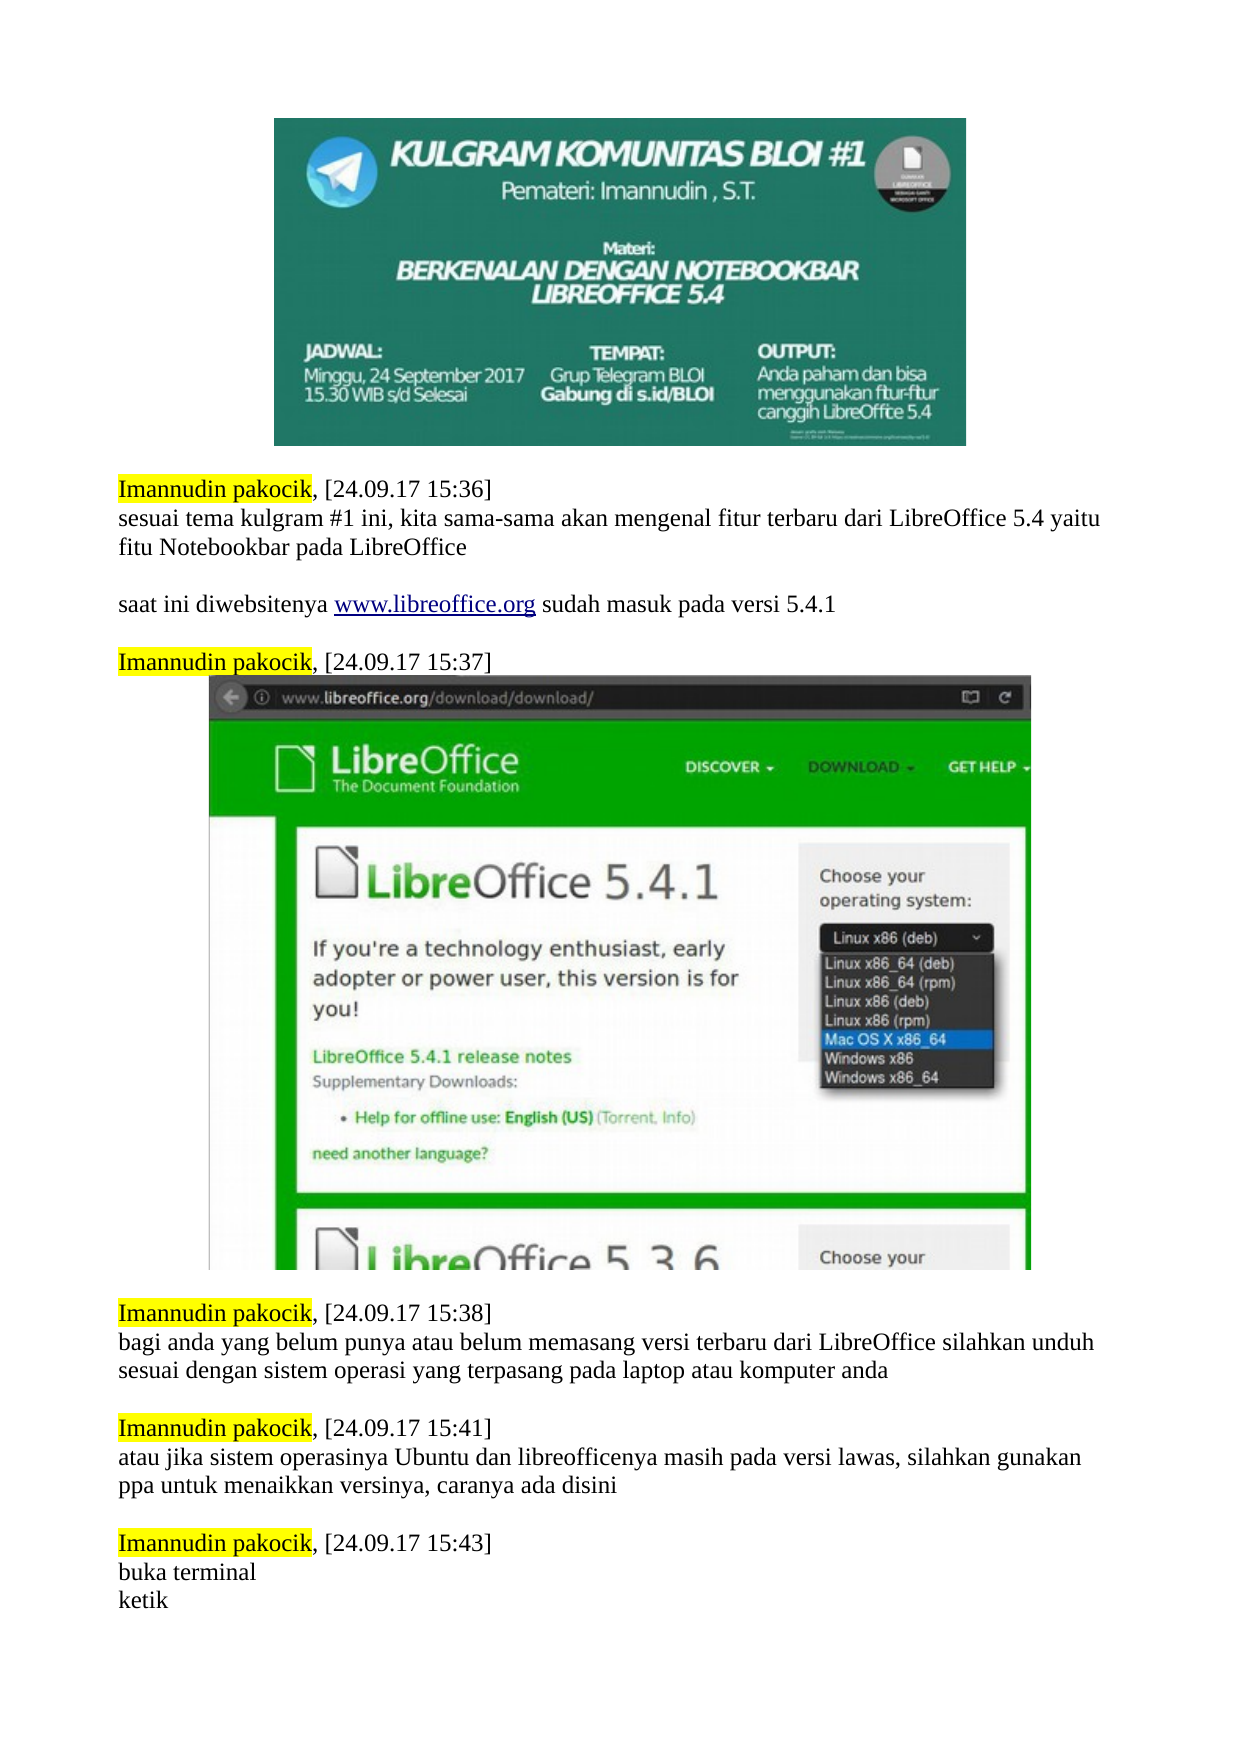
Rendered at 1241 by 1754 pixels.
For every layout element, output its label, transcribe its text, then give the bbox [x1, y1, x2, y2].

text sesuai tema kulgram #1 ini, kita sama-sama akan mengenal fitur terbaru dari LibreOffice 5.4 yaitu fitu Notebookbar pada LibreOffice [118, 503, 1122, 561]
text saat ini diwebsitenya www.libreoffice.org sudah masuk pada versi 5.4.1 [118, 589, 1122, 618]
picture [208, 675, 1032, 1270]
text Imannudin pakocik, [24.09.17 15:38] [118, 1298, 1122, 1327]
text Imannudin pakocik, [24.09.17 15:41] [118, 1413, 1122, 1442]
text ketik [118, 1585, 1122, 1614]
text buka terminal [118, 1557, 1122, 1585]
text Imannudin pakocik, [24.09.17 15:36] [118, 474, 1122, 503]
text bagi anda yang belum punya atau belum memasang versi terbaru dari LibreOffice silahkan unduh sesuai dengan sistem operasi yang terpasang pada laptop atau komputer anda [118, 1327, 1122, 1384]
text Imannudin pakocik, [24.09.17 15:43] [118, 1528, 1122, 1557]
text atau jika sistem operasinya Ubuntu dan libreofficenya masih pada versi lawas, silahkan gunakan ppa untuk menaikkan versinya, caranya ada disini [118, 1442, 1122, 1499]
picture [274, 118, 967, 446]
text Imannudin pakocik, [24.09.17 15:37] [118, 647, 1122, 676]
